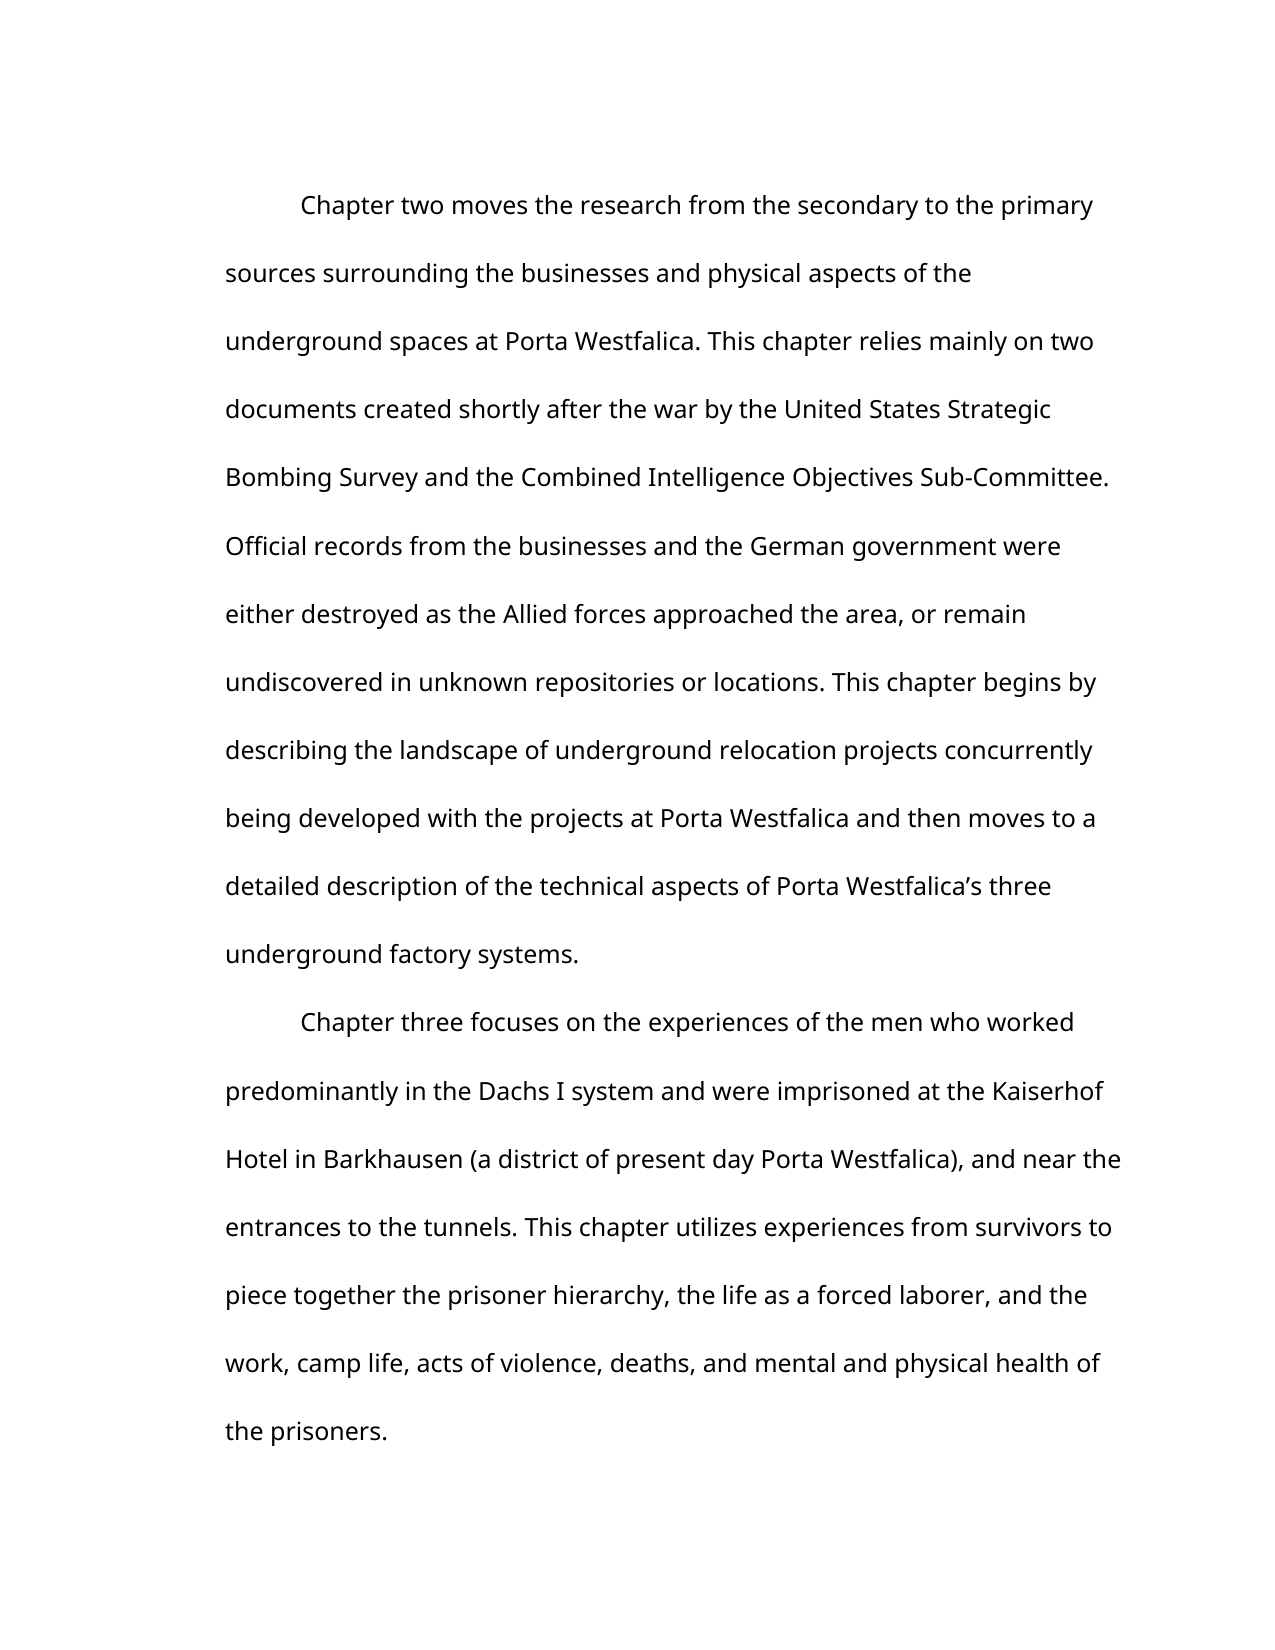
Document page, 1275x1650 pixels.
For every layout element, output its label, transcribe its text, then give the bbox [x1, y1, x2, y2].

text Chapter two moves the research from the secondary to the primary sources surrounding the businesses and physical aspects of the underground spaces at Porta Westfalica. This chapter relies mainly on two documents created shortly after the war by the United States Strategic Bombing Survey and the Combined Intelligence Objectives Sub-Committee. Official records from the businesses and the German government were either destroyed as the Allied forces approached the area, or remain undiscovered in unknown repositories or locations. This chapter begins by describing the landscape of underground relocation projects concurrently being developed with the projects at Porta Westfalica and then moves to a detailed description of the technical aspects of Porta Westfalica’s three underground factory systems. [225, 187, 1125, 971]
text Chapter three focuses on the experiences of the men who worked predominantly in the Dachs I system and were imprisoned at the Kaiserhof Hotel in Barkhausen (a district of present day Porta Westfalica), and near the entrances to the tunnels. This chapter utilizes experiences from survivors to piece together the prisoner hierarchy, the life as a forced laborer, and the work, camp life, acts of violence, deaths, and mental and physical health of the prisoners. [225, 1005, 1125, 1448]
